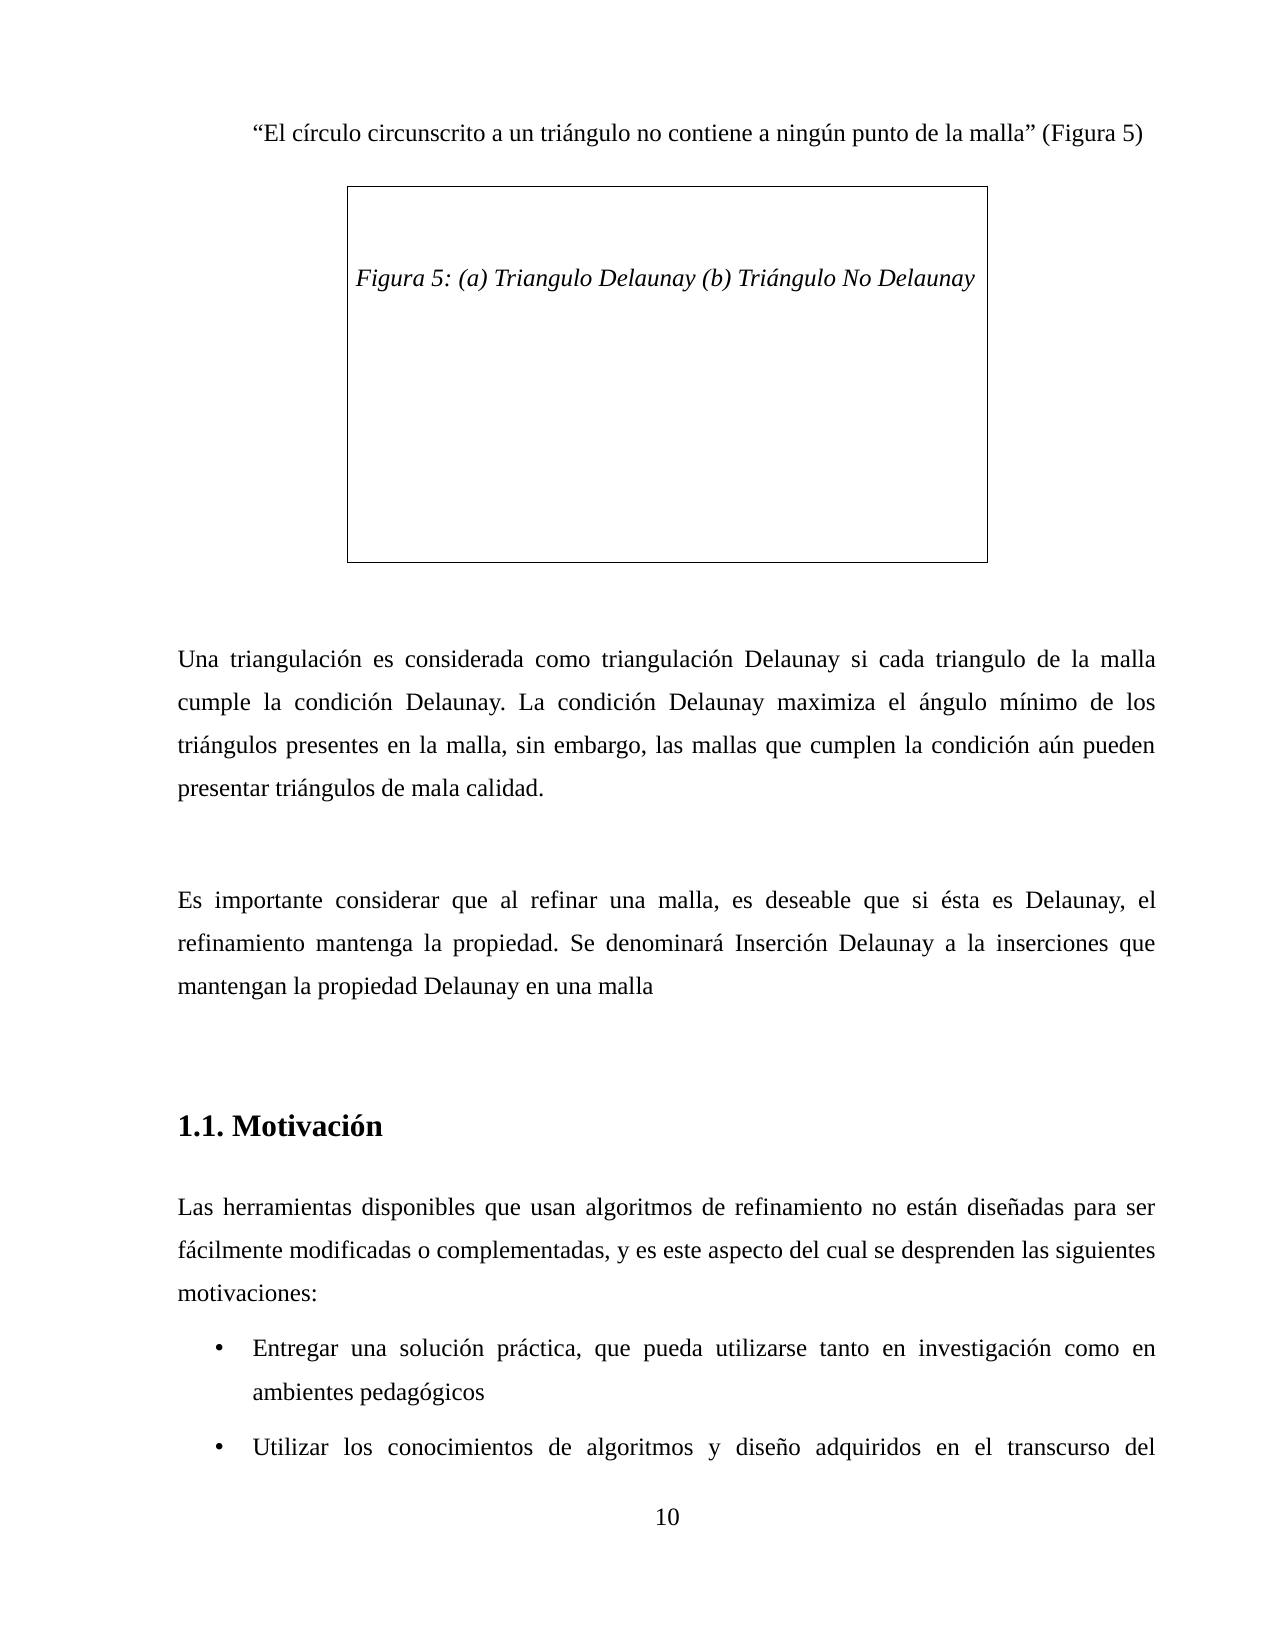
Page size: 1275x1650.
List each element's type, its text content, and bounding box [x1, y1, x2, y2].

text Una triangulación es considerada como triangulación Delaunay si cada triangulo de la malla cumple la condición Delaunay. La condición Delaunay maximiza el ángulo mínimo de los triángulos presentes en la malla, sin embargo, las mallas que cumplen la condición aún pueden presentar triángulos de mala calidad. [177, 644, 1157, 802]
text Las herramientas disponibles que usan algoritmos de refinamiento no están diseñadas para ser fácilmente modificadas o complementadas, y es este aspecto del cual se desprenden las siguientes motivaciones: [177, 1192, 1157, 1307]
text “El círculo circunscrito a un triángulo no contiene a ningún punto de la malla” (Figura 5) [177, 118, 1157, 147]
subtitle Motivación [177, 1107, 1157, 1143]
text Es importante considerar que al refinar una malla, es deseable que si ésta es Delaunay, el refinamiento mantenga la propiedad. Se denominará Inserción Delaunay a la inserciones que mantengan la propiedad Delaunay en una malla [177, 885, 1157, 1000]
list Entregar una solución práctica, que pueda utilizarse tanto en investigación como en ambientes pedagógicos [215, 1333, 1157, 1405]
text Figura 5: (a) Triangulo Delaunay (b) Triángulo No Delaunay [356, 263, 978, 291]
list Utilizar los conocimientos de algoritmos y diseño adquiridos en el transcurso del [215, 1432, 1157, 1461]
